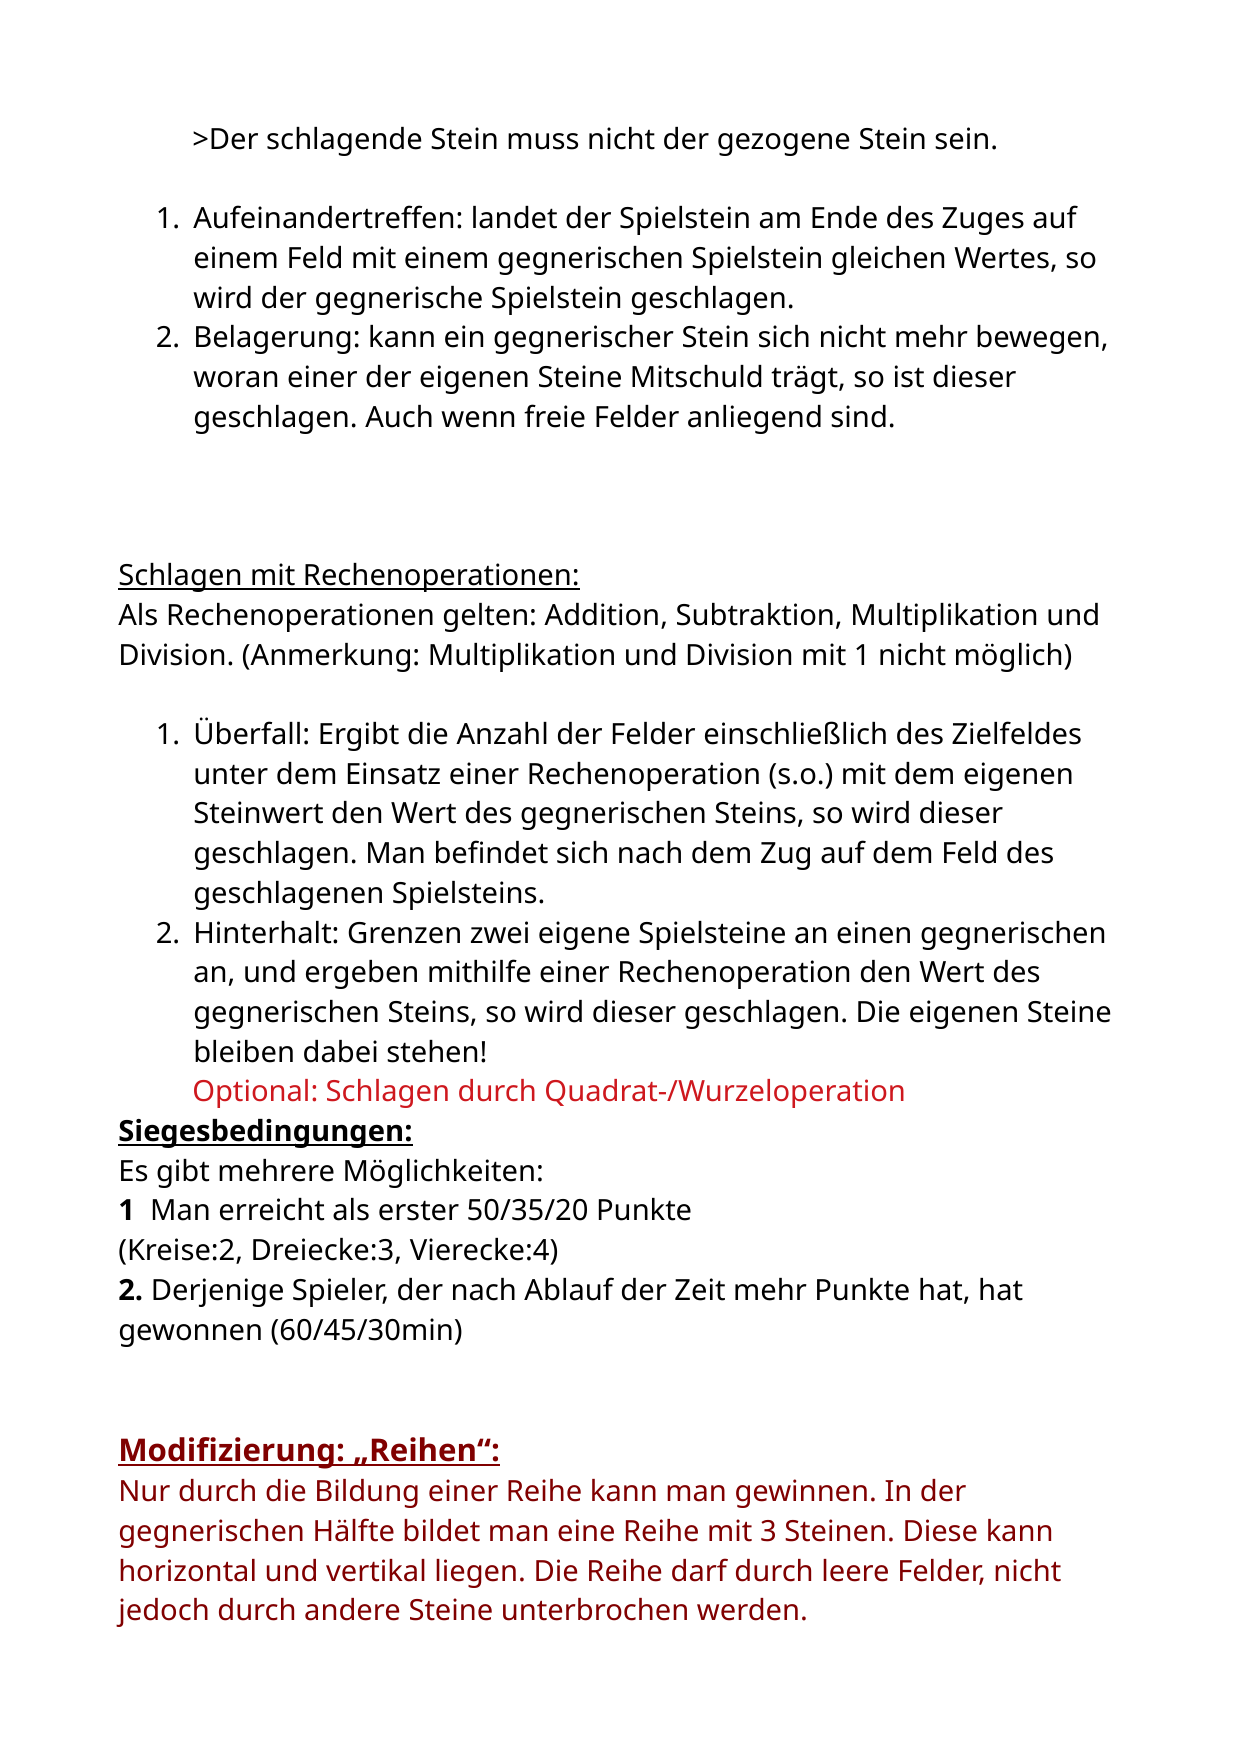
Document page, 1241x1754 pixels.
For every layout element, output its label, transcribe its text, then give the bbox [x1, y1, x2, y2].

list Aufeinandertreffen: landet der Spielstein am Ende des Zuges auf einem Feld mit einem gegnerischen Spielstein gleichen Wertes, so wird der gegnerische Spielstein geschlagen. [156, 197, 1122, 317]
text Es gibt mehrere Möglichkeiten: [118, 1150, 1122, 1190]
text 1 Man erreicht als erster 50/35/20 Punkte [118, 1190, 1122, 1229]
list Belagerung: kann ein gegnerischer Stein sich nicht mehr bewegen, woran einer der eigenen Steine Mitschuld trägt, so ist dieser geschlagen. Auch wenn freie Felder anliegend sind. [156, 317, 1122, 436]
text Siegesbedingungen: [118, 1110, 1122, 1150]
list Hinterhalt: Grenzen zwei eigene Spielsteine an einen gegnerischen an, und ergeben mithilfe einer Rechenoperation den Wert des gegnerischen Steins, so wird dieser geschlagen. Die eigenen Steine bleiben dabei stehen! [156, 912, 1122, 1071]
list Überfall: Ergibt die Anzahl der Felder einschließlich des Zielfeldes unter dem Einsatz einer Rechenoperation (s.o.) mit dem eigenen Steinwert den Wert des gegnerischen Steins, so wird dieser geschlagen. Man befindet sich nach dem Zug auf dem Feld des geschlagenen Spielsteins. [156, 713, 1122, 912]
text Optional: Schlagen durch Quadrat-/Wurzeloperation [118, 1071, 1122, 1110]
text (Kreise:2, Dreiecke:3, Vierecke:4) [118, 1229, 1122, 1269]
text 2. Derjenige Spieler, der nach Ablauf der Zeit mehr Punkte hat, hat gewonnen (60/45/30min) [118, 1269, 1122, 1348]
text Schlagen mit Rechenoperationen: [118, 555, 1122, 594]
text Modifizierung: „Reihen“: [118, 1428, 1122, 1470]
text Als Rechenoperationen gelten: Addition, Subtraktion, Multiplikation und Division. (Anmerkung: Multiplikation und Division mit 1 nicht möglich) [118, 594, 1122, 674]
text Nur durch die Bildung einer Reihe kann man gewinnen. In der gegnerischen Hälfte bildet man eine Reihe mit 3 Steinen. Diese kann horizontal und vertikal liegen. Die Reihe darf durch leere Felder, nicht jedoch durch andere Steine unterbrochen werden. [118, 1470, 1122, 1629]
text >Der schlagende Stein muss nicht der gezogene Stein sein. [118, 118, 1122, 158]
